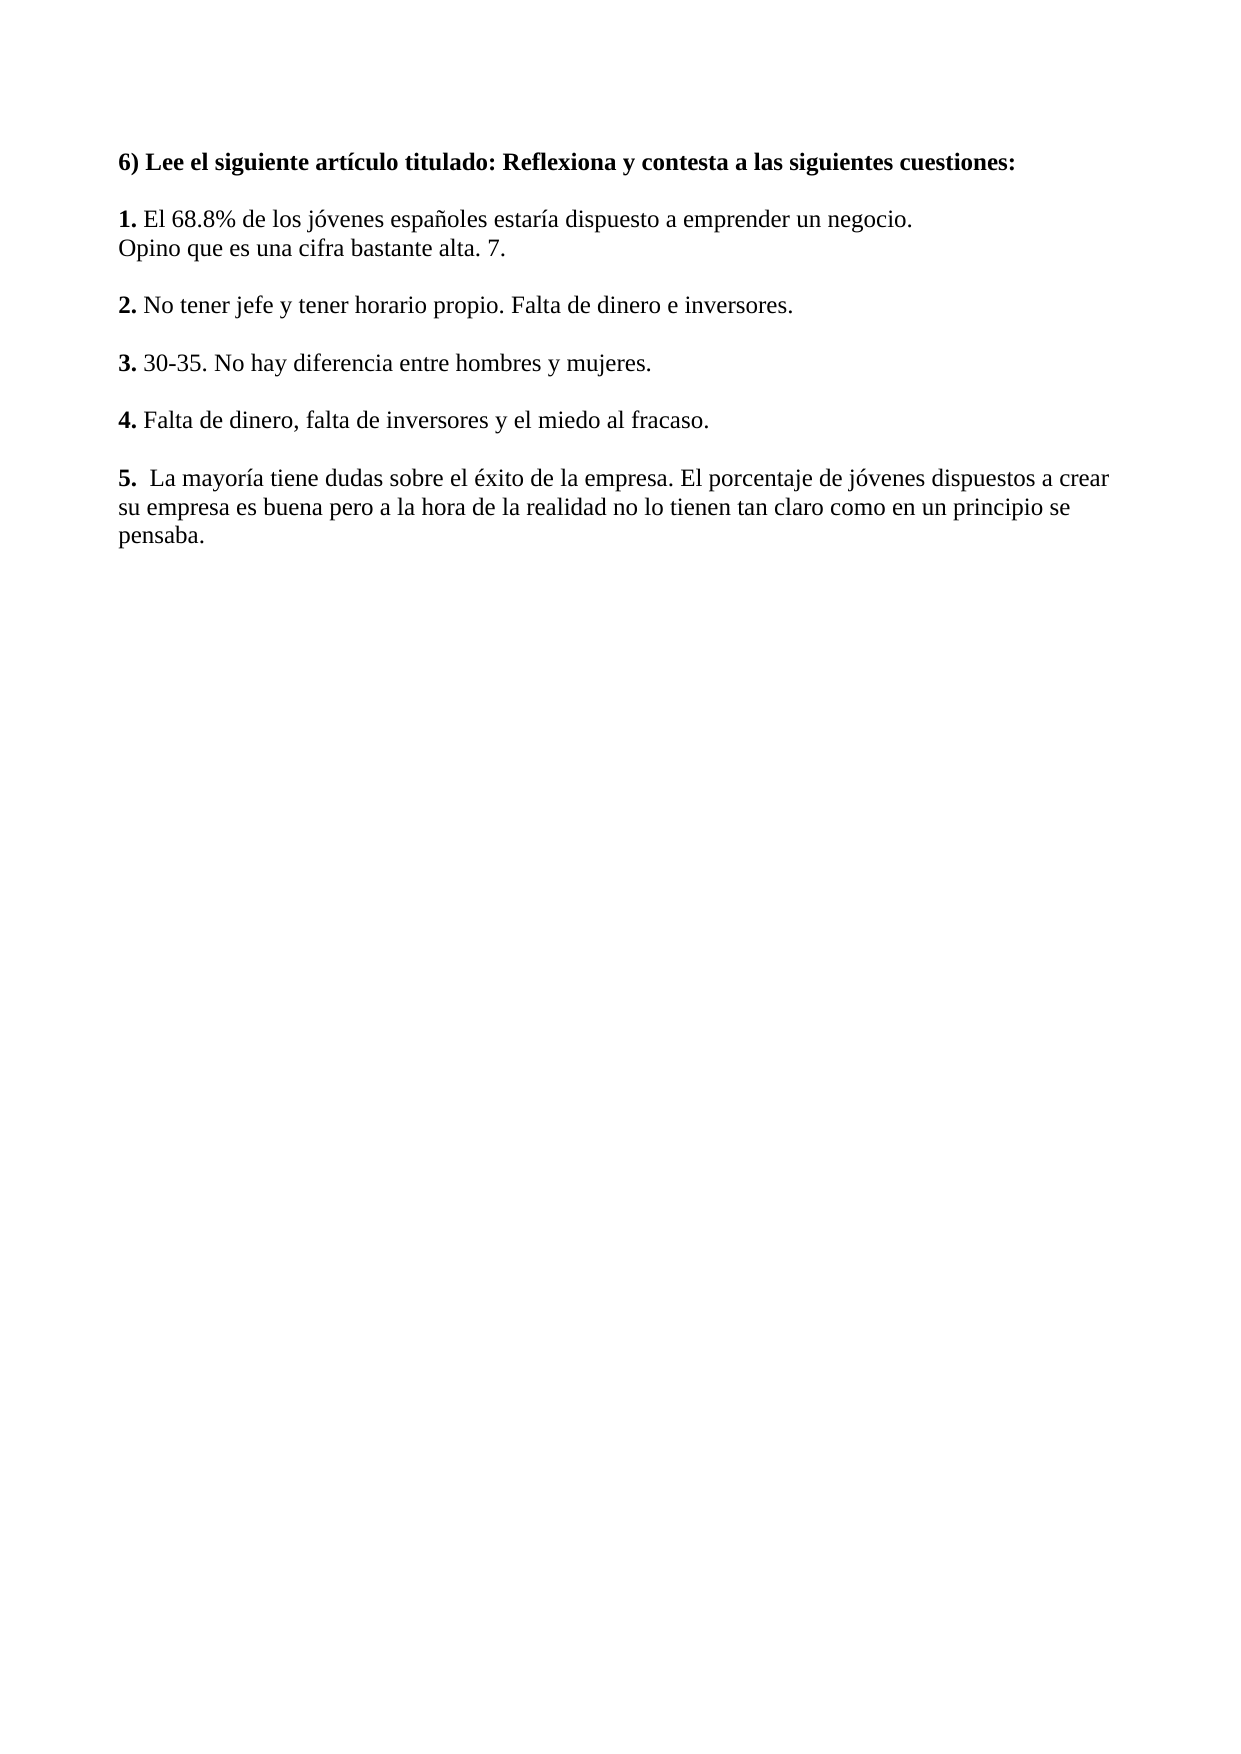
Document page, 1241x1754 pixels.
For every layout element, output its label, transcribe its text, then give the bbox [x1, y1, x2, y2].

text 3. 30-35. No hay diferencia entre hombres y mujeres. [118, 348, 1122, 377]
text 6) Lee el siguiente artículo titulado: Reflexiona y contesta a las siguientes cuestiones: [118, 147, 1122, 176]
text 5. La mayoría tiene dudas sobre el éxito de la empresa. El porcentaje de jóvenes dispuestos a crear su empresa es buena pero a la hora de la realidad no lo tienen tan claro como en un principio se pensaba. [118, 463, 1122, 549]
text 4. Falta de dinero, falta de inversores y el miedo al fracaso. [118, 406, 1122, 434]
text 2. No tener jefe y tener horario propio. Falta de dinero e inversores. [118, 291, 1122, 319]
text 1. El 68.8% de los jóvenes españoles estaría dispuesto a emprender un negocio. [118, 204, 1122, 233]
text Opino que es una cifra bastante alta. 7. [118, 233, 1122, 262]
